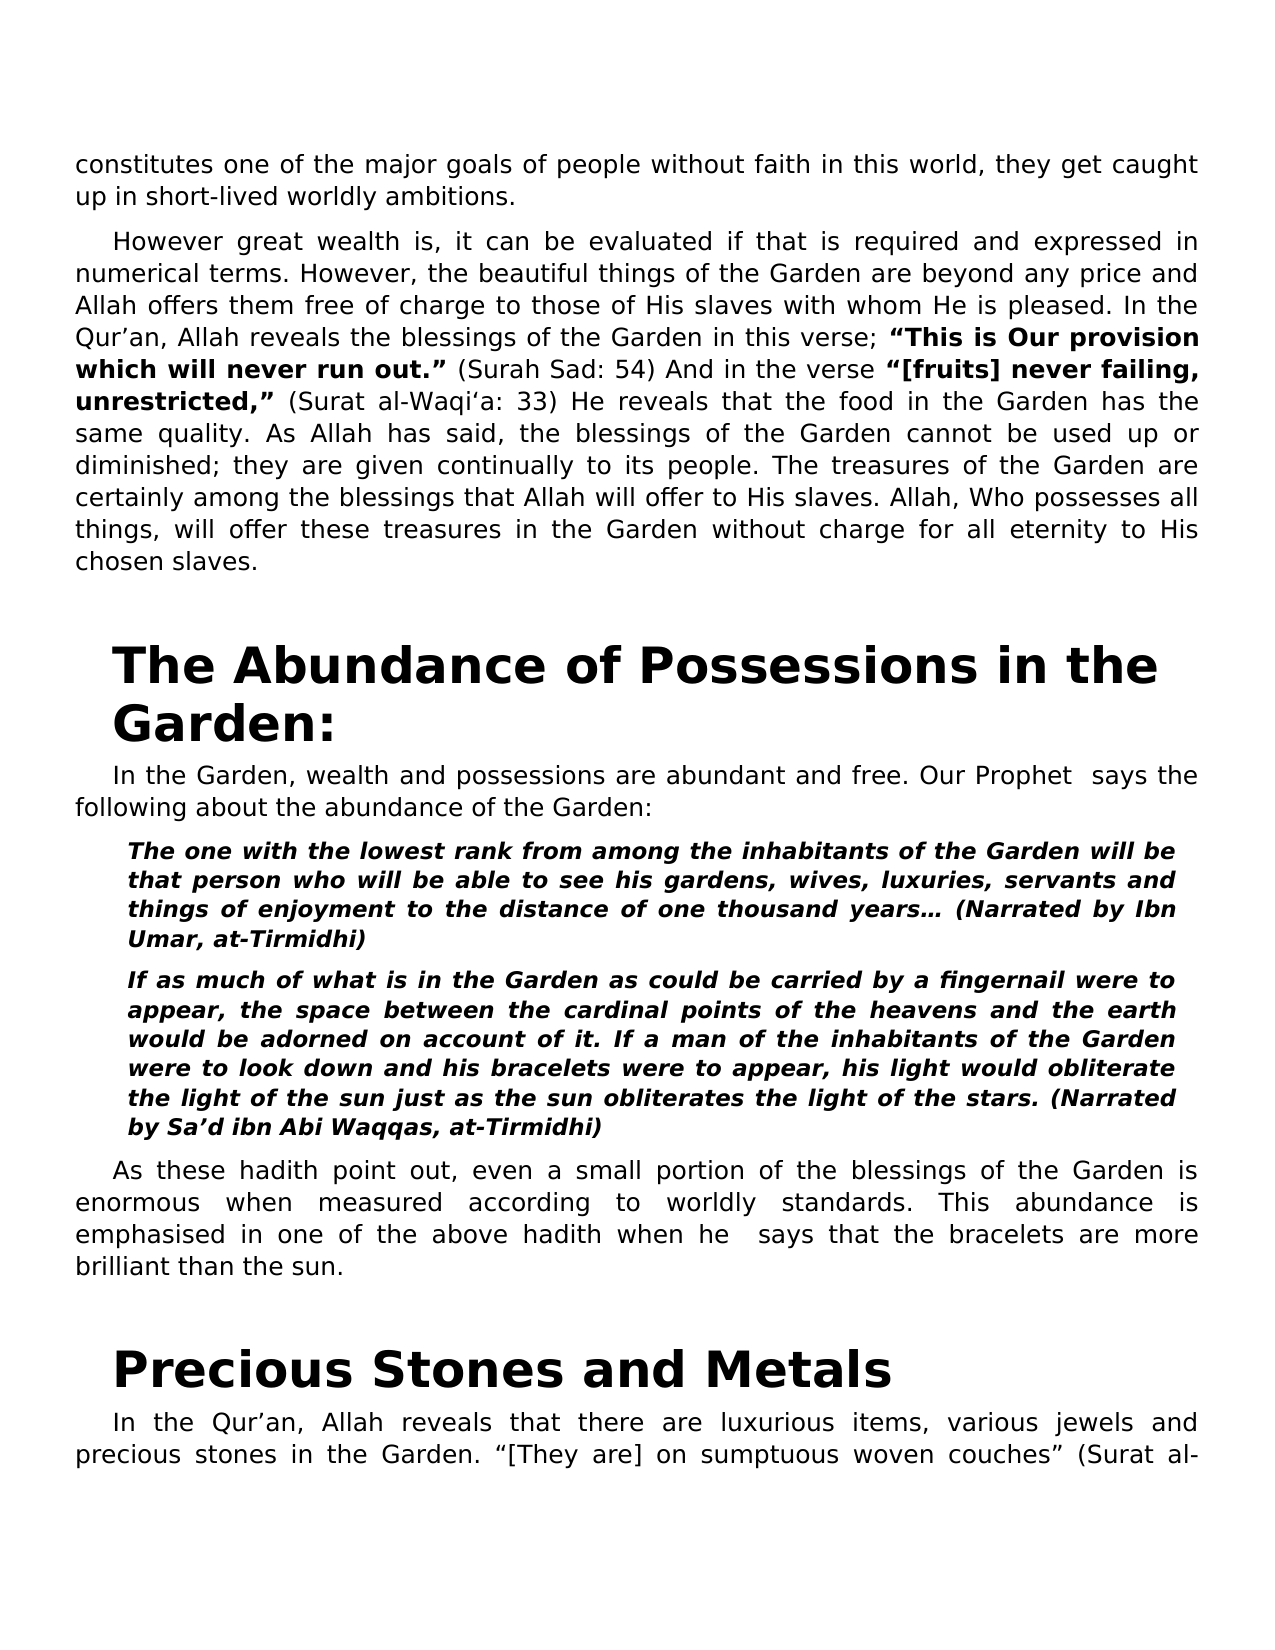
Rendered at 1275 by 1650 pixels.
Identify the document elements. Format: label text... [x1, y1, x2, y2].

subtitle Precious Stones and Metals [112, 1341, 1200, 1399]
text However great wealth is, it can be evaluated if that is required and expressed in numerical terms. However, the beautiful things of the Garden are beyond any price and Allah offers them free of charge to those of His slaves with whom He is pleased. In the Qur’an, Allah reveals the blessings of the Garden in this verse; “This is Our provision which will never run out.” (Surah Sad: 54) And in the verse “[fruits] never failing, unrestricted,” (Surat al-Waqi‘a: 33) He reveals that the food in the Garden has the same quality. As Allah has said, the blessings of the Garden cannot be used up or diminished; they are given continually to its people. The treasures of the Garden are certainly among the blessings that Allah will offer to His slaves. Allah, Who possesses all things, will offer these treasures in the Garden without charge for all eternity to His chosen slaves. [75, 227, 1200, 577]
subtitle The Abundance of Possessions in the Garden: [112, 637, 1200, 753]
text As these hadith point out, even a small portion of the blessings of the Garden is enormous when measured according to worldly standards. This abundance is emphasised in one of the above hadith when he says that the bracelets are more brilliant than the sun. [75, 1156, 1200, 1281]
text The one with the lowest rank from among the inhabitants of the Garden will be that person who will be able to see his gardens, wives, luxuries, servants and things of enjoyment to the distance of one thousand years… (Narrated by Ibn Umar, at-Tirmidhi) [127, 838, 1177, 953]
text If as much of what is in the Garden as could be carried by a fingernail were to appear, the space between the cardinal points of the heavens and the earth would be adorned on account of it. If a man of the inhabitants of the Garden were to look down and his bracelets were to appear, his light would obliterate the light of the sun just as the sun obliterates the light of the stars. (Narrated by Sa’d ibn Abi Waqqas, at-Tirmidhi) [127, 968, 1177, 1141]
text constitutes one of the major goals of people without faith in this world, they get caught up in short-lived worldly ambitions. [75, 150, 1200, 211]
text In the Qur’an, Allah reveals that there are luxurious items, various jewels and precious stones in the Garden. “[They are] on sumptuous woven couches” (Surat al- [75, 1408, 1200, 1469]
text In the Garden, wealth and possessions are abundant and free. Our Prophet says the following about the abundance of the Garden: [75, 761, 1200, 823]
